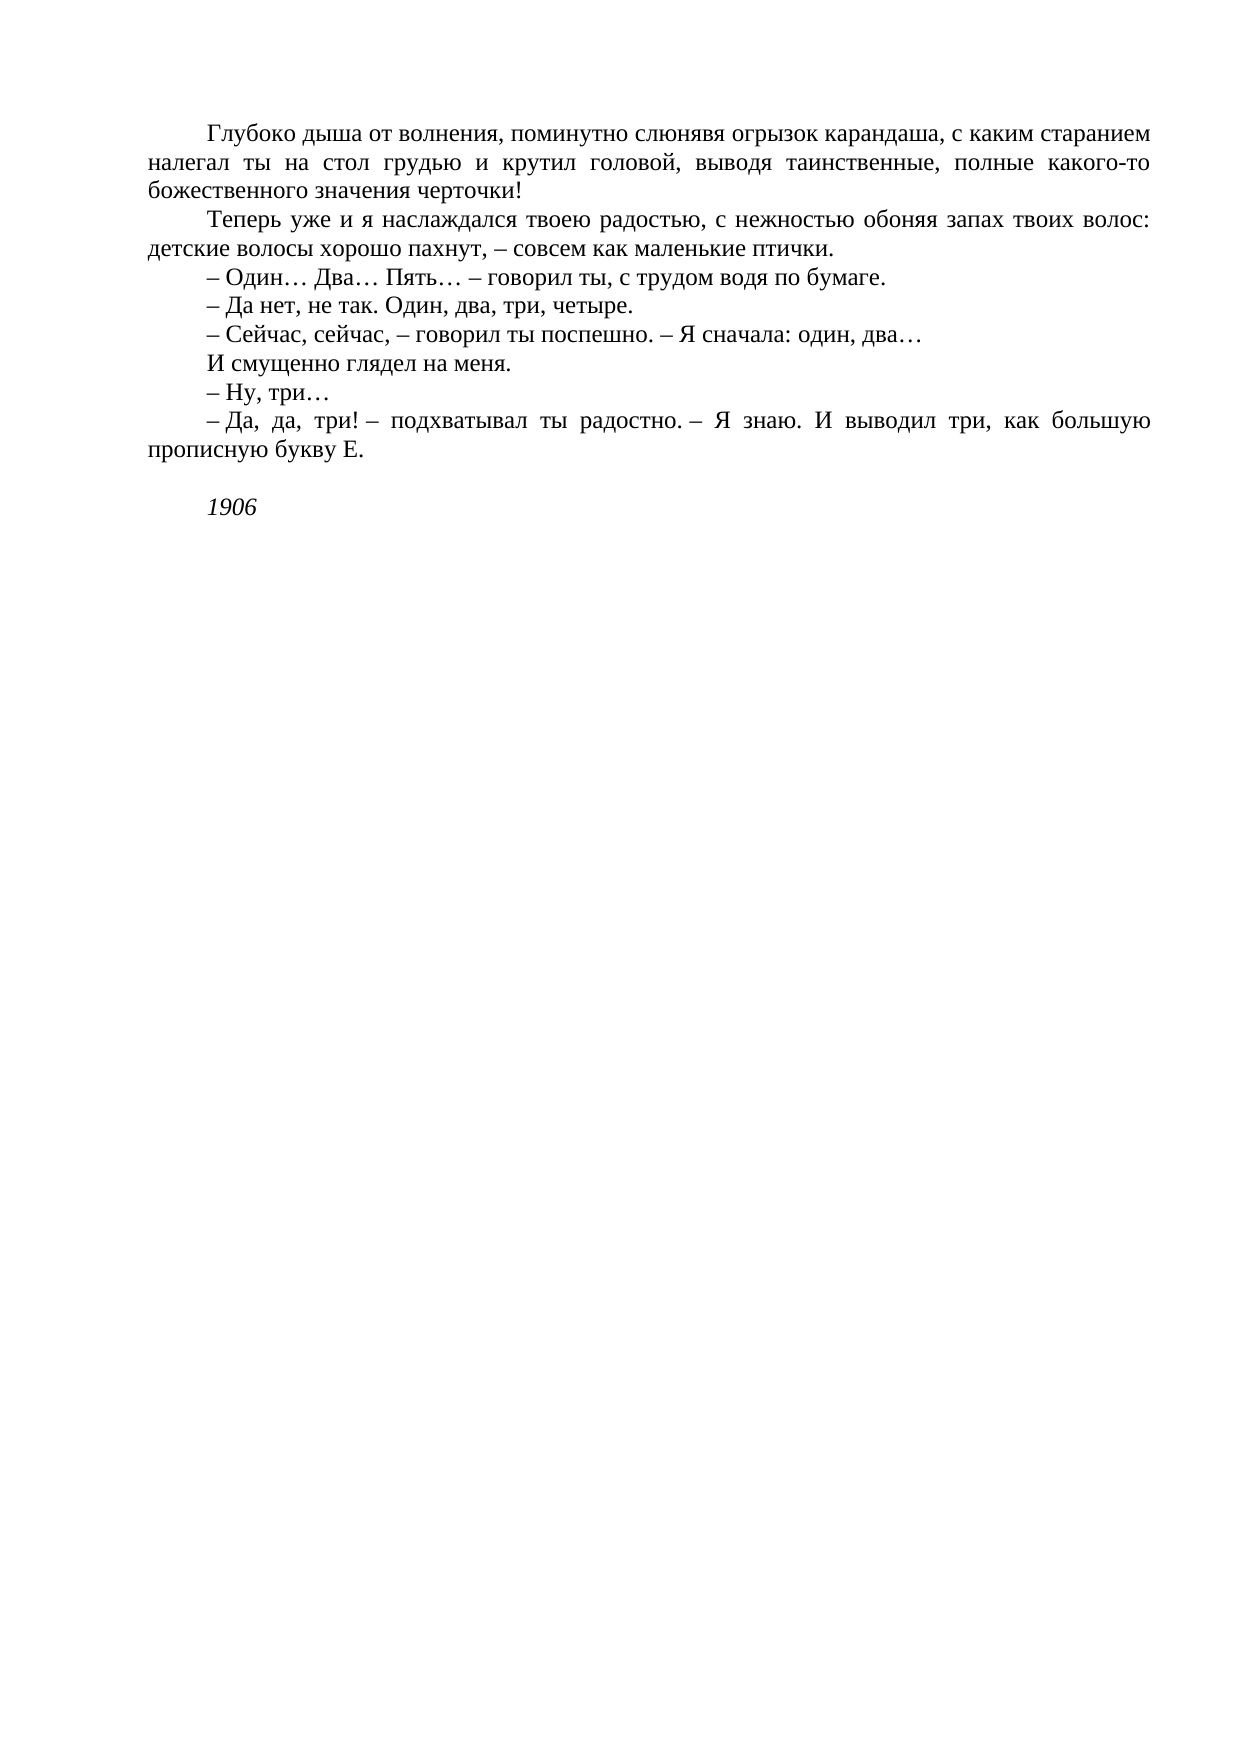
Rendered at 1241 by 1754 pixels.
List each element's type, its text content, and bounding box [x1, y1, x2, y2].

text – Да нет, не так. Один, два, три, четыре. [148, 291, 1152, 319]
text – Один… Два… Пять… – говорил ты, с трудом водя по бумаге. [148, 262, 1152, 291]
text – Сейчас, сейчас, – говорил ты поспешно. – Я сначала: один, два… [148, 319, 1152, 348]
text Теперь уже и я наслаждался твоею радостью, с нежностью обоняя запах твоих волос: детские волосы хорошо пахнут, – совсем как маленькие птички. [148, 204, 1152, 262]
text Глубоко дыша от волнения, поминутно слюнявя огрызок карандаша, с каким старанием налегал ты на стол грудью и крутил головой, выводя таинственные, полные какого-то божественного значения черточки! [148, 118, 1152, 204]
text – Да, да, три! – подхватывал ты радостно. – Я знаю. И выводил три, как большую прописную букву Е. [148, 406, 1152, 463]
text И смущенно глядел на меня. [148, 348, 1152, 377]
text 1906 [148, 492, 1152, 521]
text – Ну, три… [148, 377, 1152, 406]
